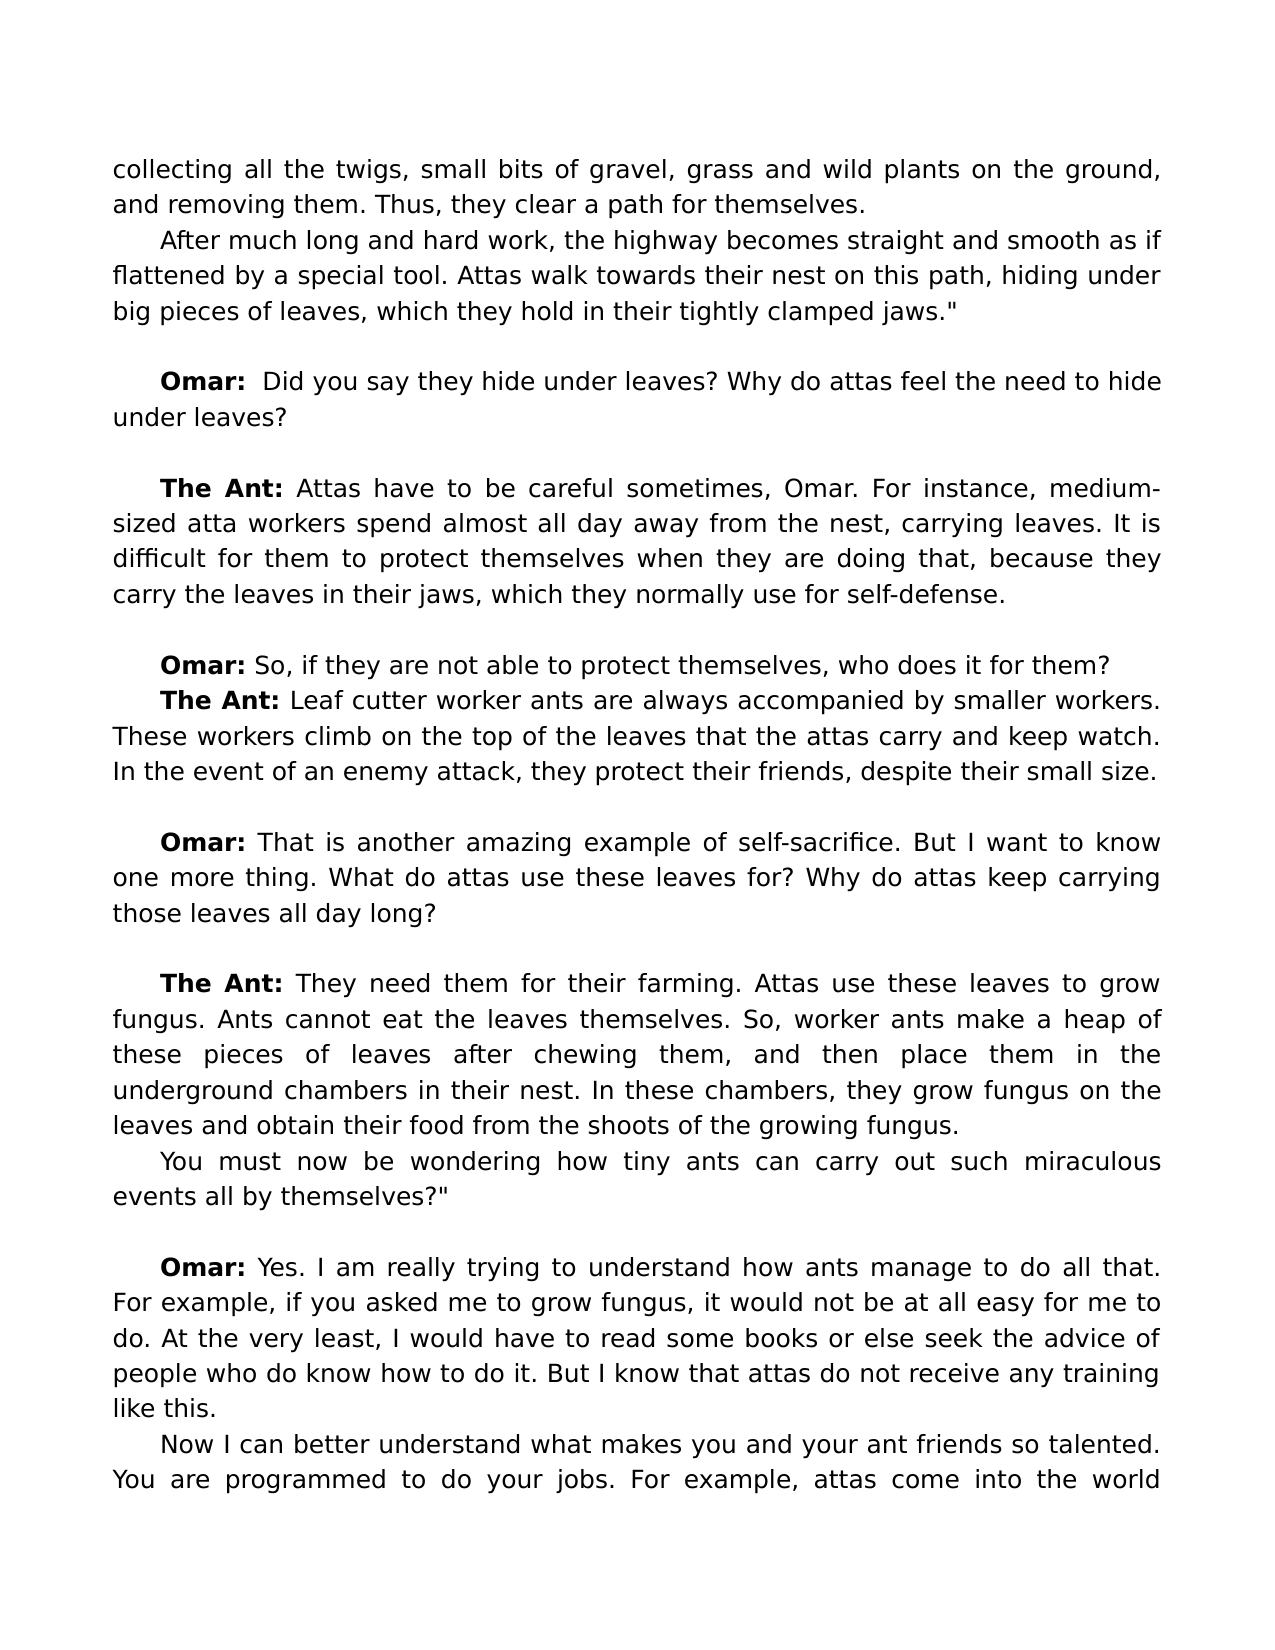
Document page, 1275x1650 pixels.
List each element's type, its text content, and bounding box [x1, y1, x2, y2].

text The Ant: They need them for their farming. Attas use these leaves to grow fungus. Ants cannot eat the leaves themselves. So, worker ants make a heap of these pieces of leaves after chewing them, and then place them in the underground chambers in their nest. In these chambers, they grow fungus on the leaves and obtain their food from the shoots of the growing fungus. [112, 964, 1162, 1142]
text Omar: Did you say they hide under leaves? Why do attas feel the need to hide under leaves? [112, 362, 1162, 433]
text The Ant: Attas have to be careful sometimes, Omar. For instance, medium-sized atta workers spend almost all day away from the nest, carrying leaves. It is difficult for them to protect themselves when they are doing that, because they carry the leaves in their jaws, which they normally use for self-defense. [112, 469, 1162, 610]
text You must now be wondering how tiny ants can carry out such miraculous events all by themselves?" [112, 1142, 1162, 1212]
text Omar: Yes. I am really trying to understand how ants manage to do all that. For example, if you asked me to grow fungus, it would not be at all easy for me to do. At the very least, I would have to read some books or else seek the advice of people who do know how to do it. But I know that attas do not receive any training like this. [112, 1248, 1162, 1425]
text collecting all the twigs, small bits of gravel, grass and wild plants on the ground, and removing them. Thus, they clear a path for themselves. [112, 150, 1162, 221]
text Omar: So, if they are not able to protect themselves, who does it for them? [112, 646, 1162, 681]
text The Ant: Leaf cutter worker ants are always accompanied by smaller workers. These workers climb on the top of the leaves that the attas carry and keep watch. In the event of an enemy attack, they protect their friends, despite their small size. [112, 681, 1162, 787]
text Now I can better understand what makes you and your ant friends so talented. You are programmed to do your jobs. For example, attas come into the world [112, 1425, 1162, 1496]
text Omar: That is another amazing example of self-sacrifice. But I want to know one more thing. What do attas use these leaves for? Why do attas keep carrying those leaves all day long? [112, 823, 1162, 929]
text After much long and hard work, the highway becomes straight and smooth as if flattened by a special tool. Attas walk towards their nest on this path, hiding under big pieces of leaves, which they hold in their tightly clamped jaws." [112, 221, 1162, 327]
